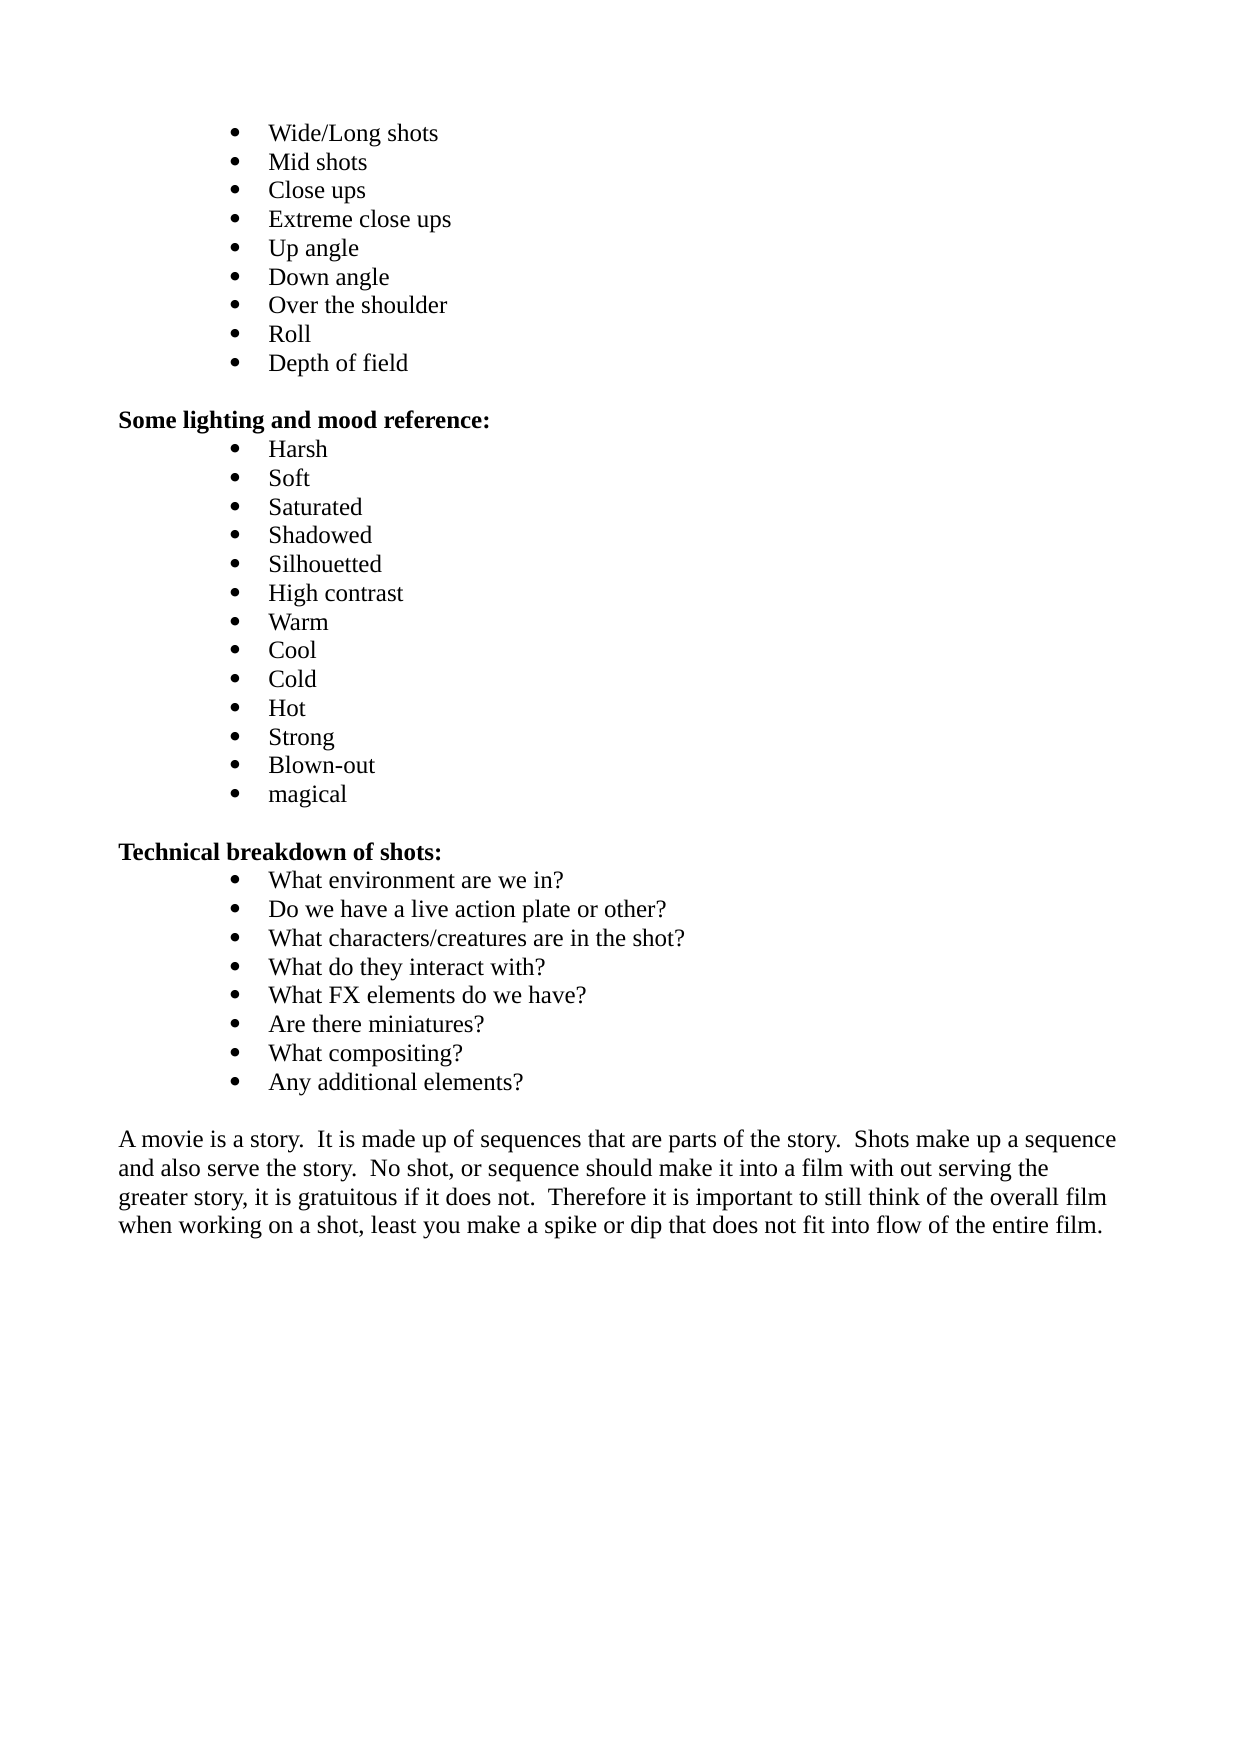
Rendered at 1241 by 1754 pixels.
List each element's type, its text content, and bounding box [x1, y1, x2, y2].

list Cool [231, 636, 1122, 664]
list Do we have a live action plate or other? [231, 894, 1122, 923]
list Close ups [231, 176, 1122, 204]
list Cold [231, 664, 1122, 693]
list Down angle [231, 262, 1122, 291]
list What FX elements do we have? [231, 981, 1122, 1009]
list What compositing? [231, 1038, 1122, 1067]
list What environment are we in? [231, 866, 1122, 894]
list What do they interact with? [231, 952, 1122, 981]
list Roll [231, 319, 1122, 348]
list Any additional elements? [231, 1067, 1122, 1096]
list What characters/creatures are in the shot? [231, 923, 1122, 952]
list Up angle [231, 233, 1122, 262]
list Depth of field [231, 348, 1122, 377]
list Over the shoulder [231, 291, 1122, 319]
list Warm [231, 607, 1122, 636]
list Extreme close ups [231, 204, 1122, 233]
list Wide/Long shots [231, 118, 1122, 147]
list Shadowed [231, 521, 1122, 549]
list Hot [231, 693, 1122, 722]
list Soft [231, 463, 1122, 492]
list Blown-out [231, 751, 1122, 779]
list High contrast [231, 578, 1122, 607]
text Technical breakdown of shots: [118, 837, 1122, 866]
list Harsh [231, 434, 1122, 463]
list Saturated [231, 492, 1122, 521]
list Mid shots [231, 147, 1122, 176]
list magical [231, 779, 1122, 808]
list Strong [231, 722, 1122, 751]
list Are there miniatures? [231, 1009, 1122, 1038]
text Some lighting and mood reference: [118, 406, 1122, 434]
list Silhouetted [231, 549, 1122, 578]
text A movie is a story. It is made up of sequences that are parts of the story. Shots make up a sequence and also serve the story. No shot, or sequence should make it into a film with out serving the greater story, it is gratuitous if it does not. Therefore it is important to still think of the overall film when working on a shot, least you make a spike or dip that does not fit into flow of the entire film. [118, 1124, 1122, 1239]
